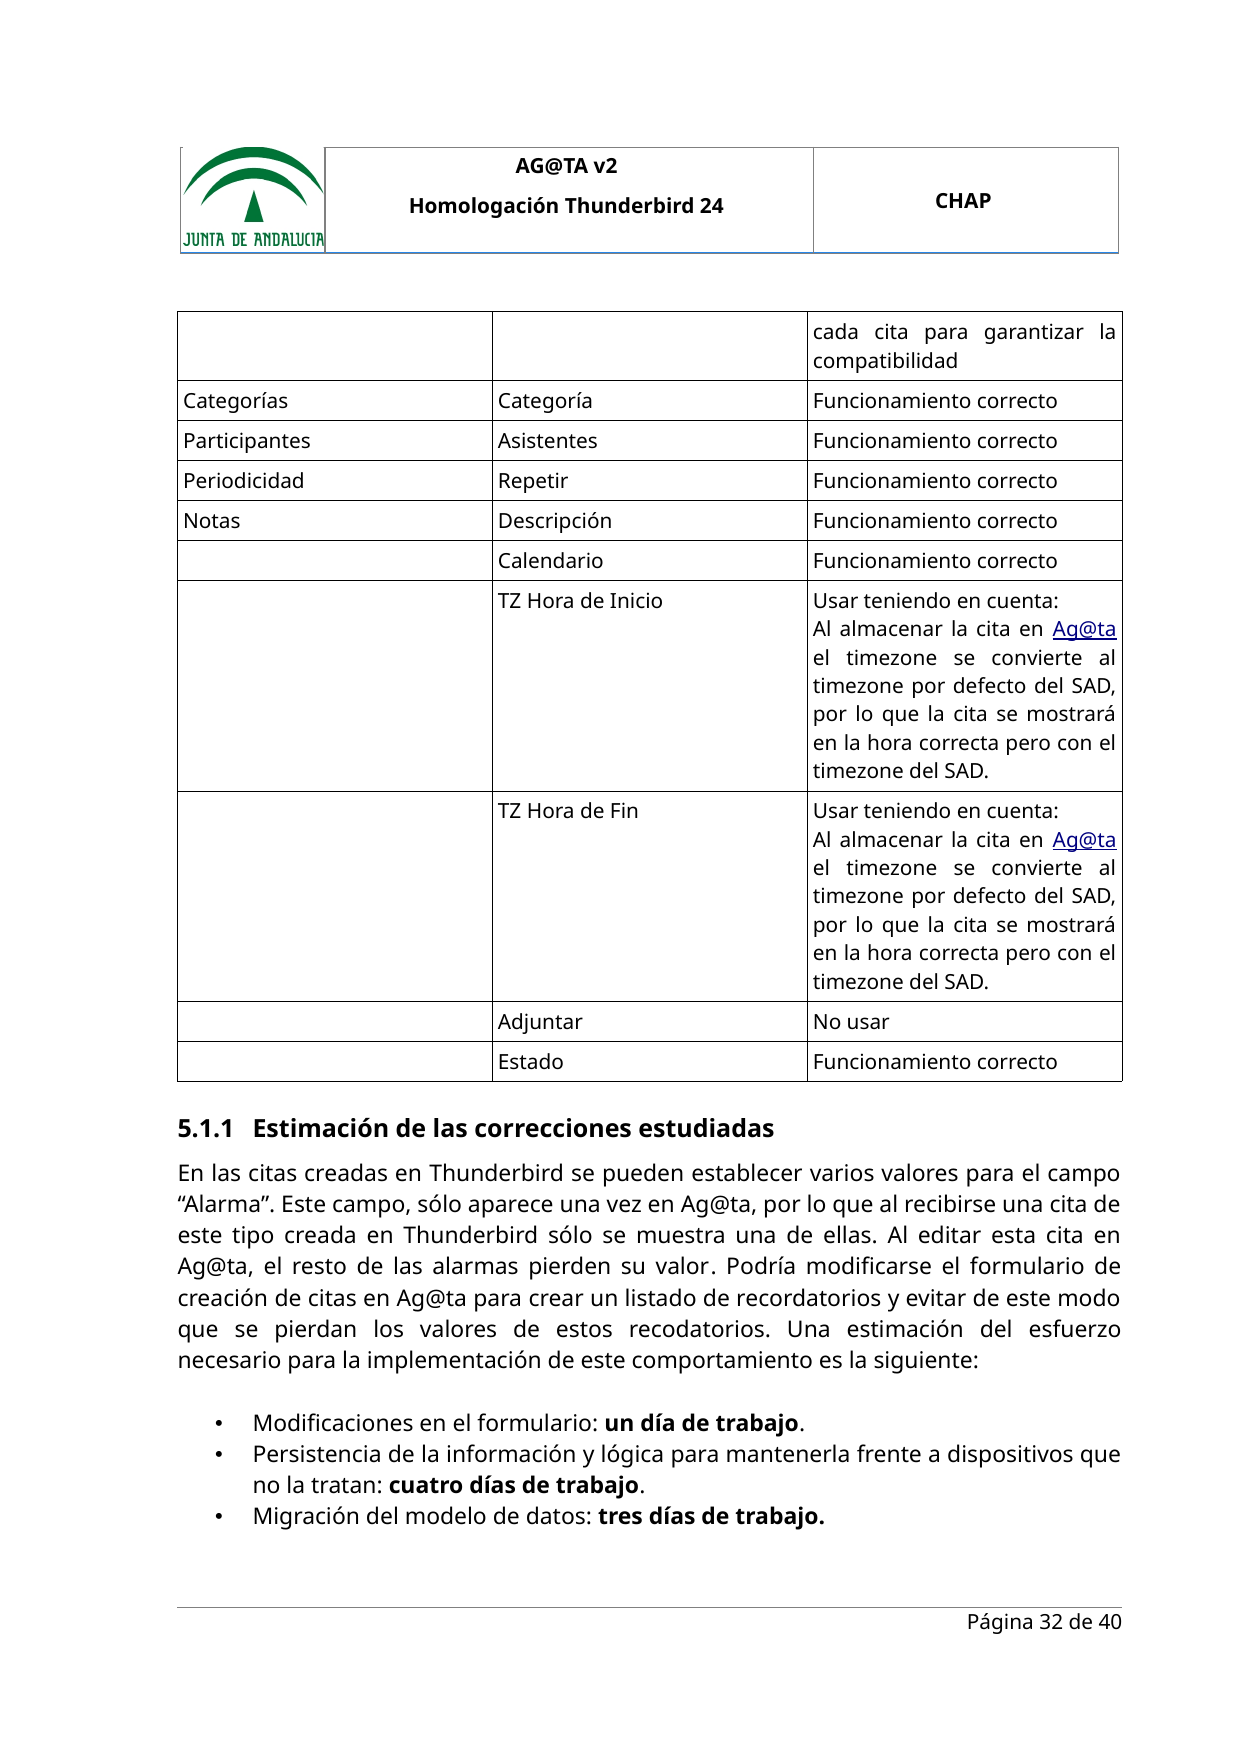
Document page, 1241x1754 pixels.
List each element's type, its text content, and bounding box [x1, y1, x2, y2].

table_cell [178, 1002, 492, 1041]
table_cell Periodicidad [178, 461, 492, 500]
table_cell TZ Hora de Fin [493, 792, 807, 1001]
table_cell [178, 541, 492, 580]
table_cell TZ Hora de Inicio [493, 581, 807, 791]
text En las citas creadas en Thunderbird se pueden establecer varios valores para el campo “Alarma”. Este campo, sólo aparece una vez en Ag@ta, por lo que al recibirse una cita de este tipo creada en Thunderbird sólo se muestra una de ellas. Al editar esta cita en Ag@ta, el resto de las alarmas pierden su valor. Podría modificarse el formulario de creación de citas en Ag@ta para crear un listado de recordatorios y evitar de este modo que se pierdan los valores de estos recodatorios. Una estimación del esfuerzo necesario para la implementación de este comportamiento es la siguiente: [177, 1157, 1122, 1375]
list Migración del modelo de datos: tres días de trabajo. [215, 1500, 1122, 1532]
table_cell Estado [493, 1042, 807, 1081]
list Modificaciones en el formulario: un día de trabajo. [215, 1407, 1122, 1438]
table_cell Funcionamiento correcto [808, 381, 1122, 420]
table_cell Funcionamiento correcto [808, 501, 1122, 540]
list Persistencia de la información y lógica para mantenerla frente a dispositivos que no la tratan: cuatro días de trabajo. [215, 1438, 1122, 1500]
table_cell Categorías [178, 381, 492, 420]
table_cell cada cita para garantizar la compatibilidad [808, 312, 1122, 380]
table_cell [178, 312, 492, 380]
table_cell Usar teniendo en cuenta: Al almacenar la cita en Ag@ta el timezone se convierte al timezone por defecto del SAD, por lo que la cita se mostrará en la hora correcta pero con el timezone del SAD. [808, 581, 1122, 791]
table_cell Usar teniendo en cuenta: Al almacenar la cita en Ag@ta el timezone se convierte al timezone por defecto del SAD, por lo que la cita se mostrará en la hora correcta pero con el timezone del SAD. [808, 792, 1122, 1001]
table_cell Participantes [178, 421, 492, 460]
table_cell Adjuntar [493, 1002, 807, 1041]
table_cell Calendario [493, 541, 807, 580]
table_cell Funcionamiento correcto [808, 541, 1122, 580]
subtitle Estimación de las correcciones estudiadas [177, 1111, 1122, 1145]
table_cell No usar [808, 1002, 1122, 1041]
table_cell Descripción [493, 501, 807, 540]
table_cell Funcionamiento correcto [808, 1042, 1122, 1081]
table_cell [178, 581, 492, 791]
table_cell Asistentes [493, 421, 807, 460]
table_cell [493, 312, 807, 380]
table_cell Categoría [493, 381, 807, 420]
table_cell Funcionamiento correcto [808, 421, 1122, 460]
table_cell Funcionamiento correcto [808, 461, 1122, 500]
table_cell Notas [178, 501, 492, 540]
picture [183, 147, 324, 246]
table_cell [178, 1042, 492, 1081]
table_cell [178, 792, 492, 1001]
table_cell Repetir [493, 461, 807, 500]
